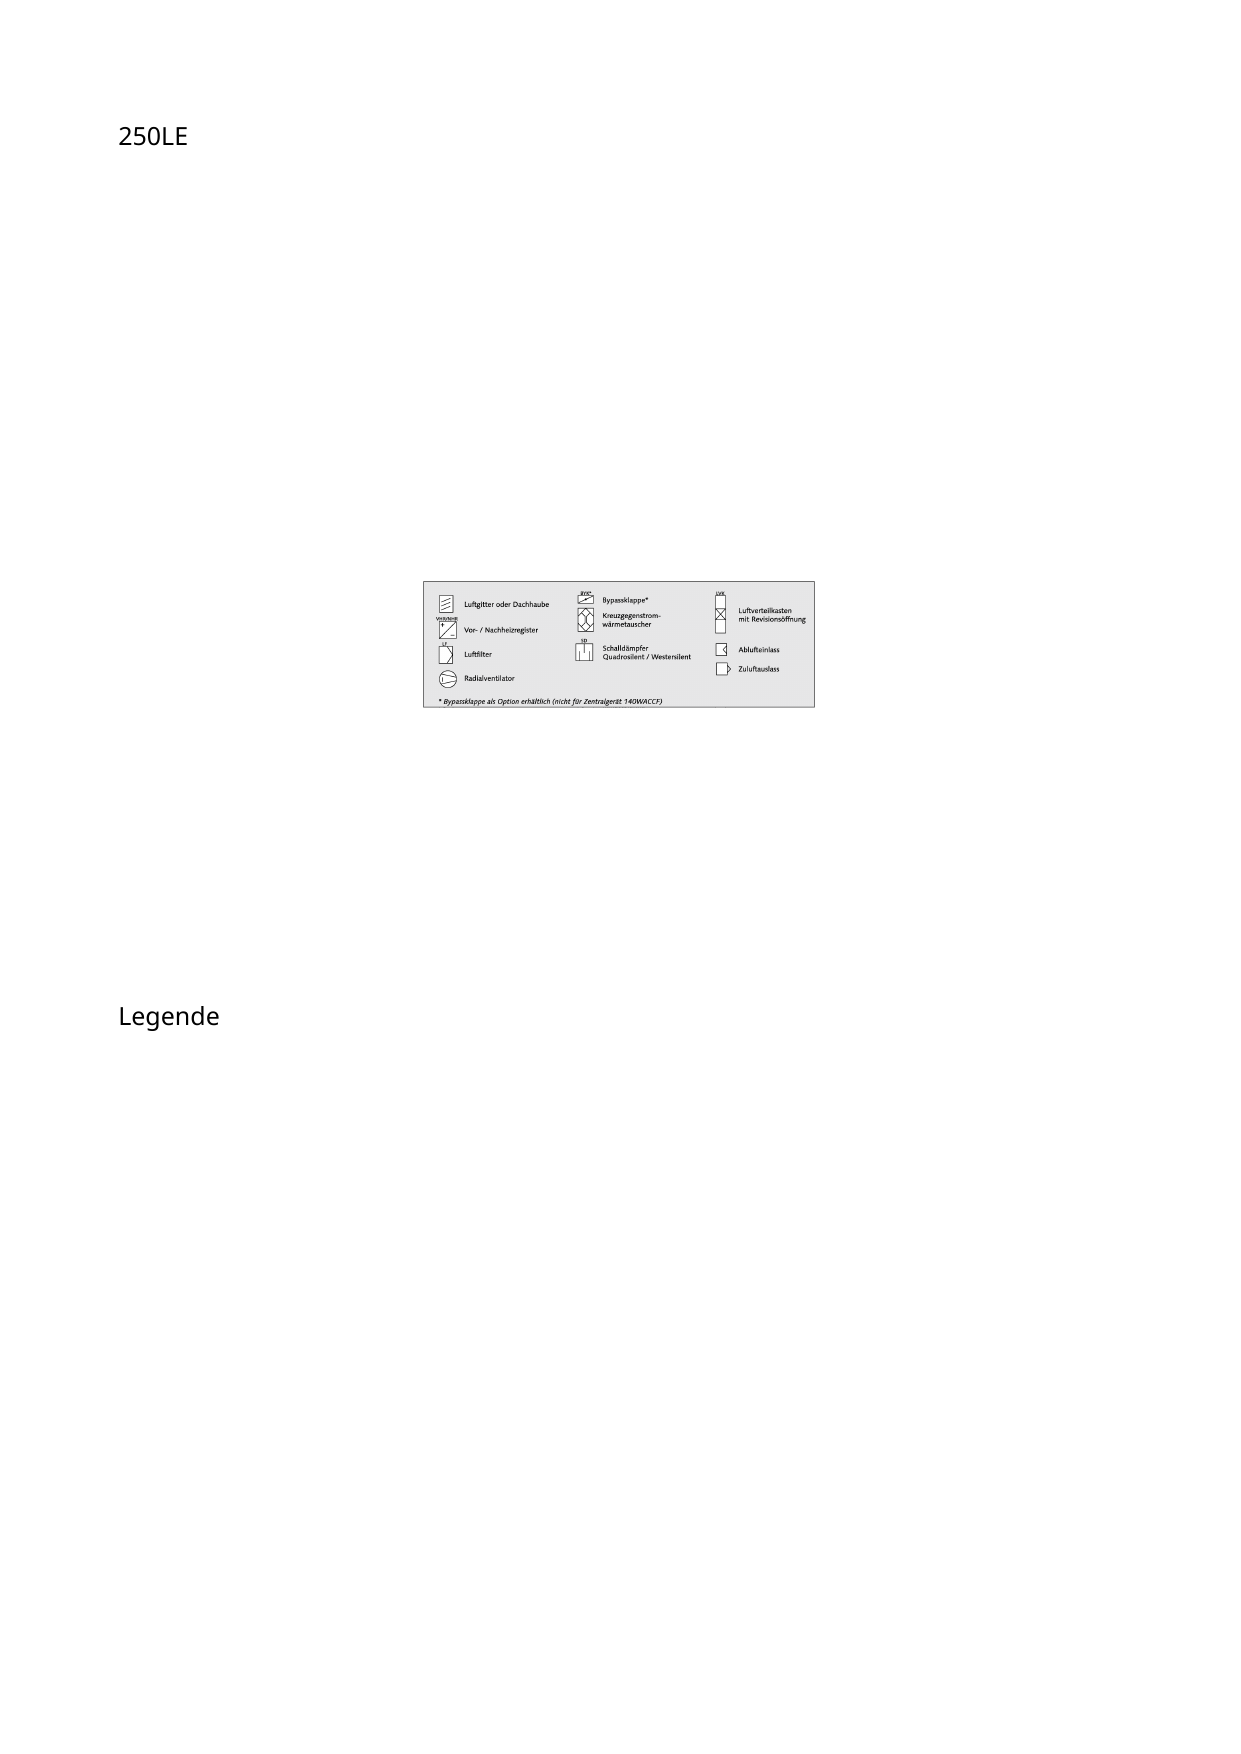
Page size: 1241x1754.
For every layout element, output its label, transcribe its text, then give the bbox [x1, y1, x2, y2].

text 250LE [118, 118, 1122, 152]
picture [118, 288, 1122, 999]
text Legende [118, 999, 1122, 1032]
